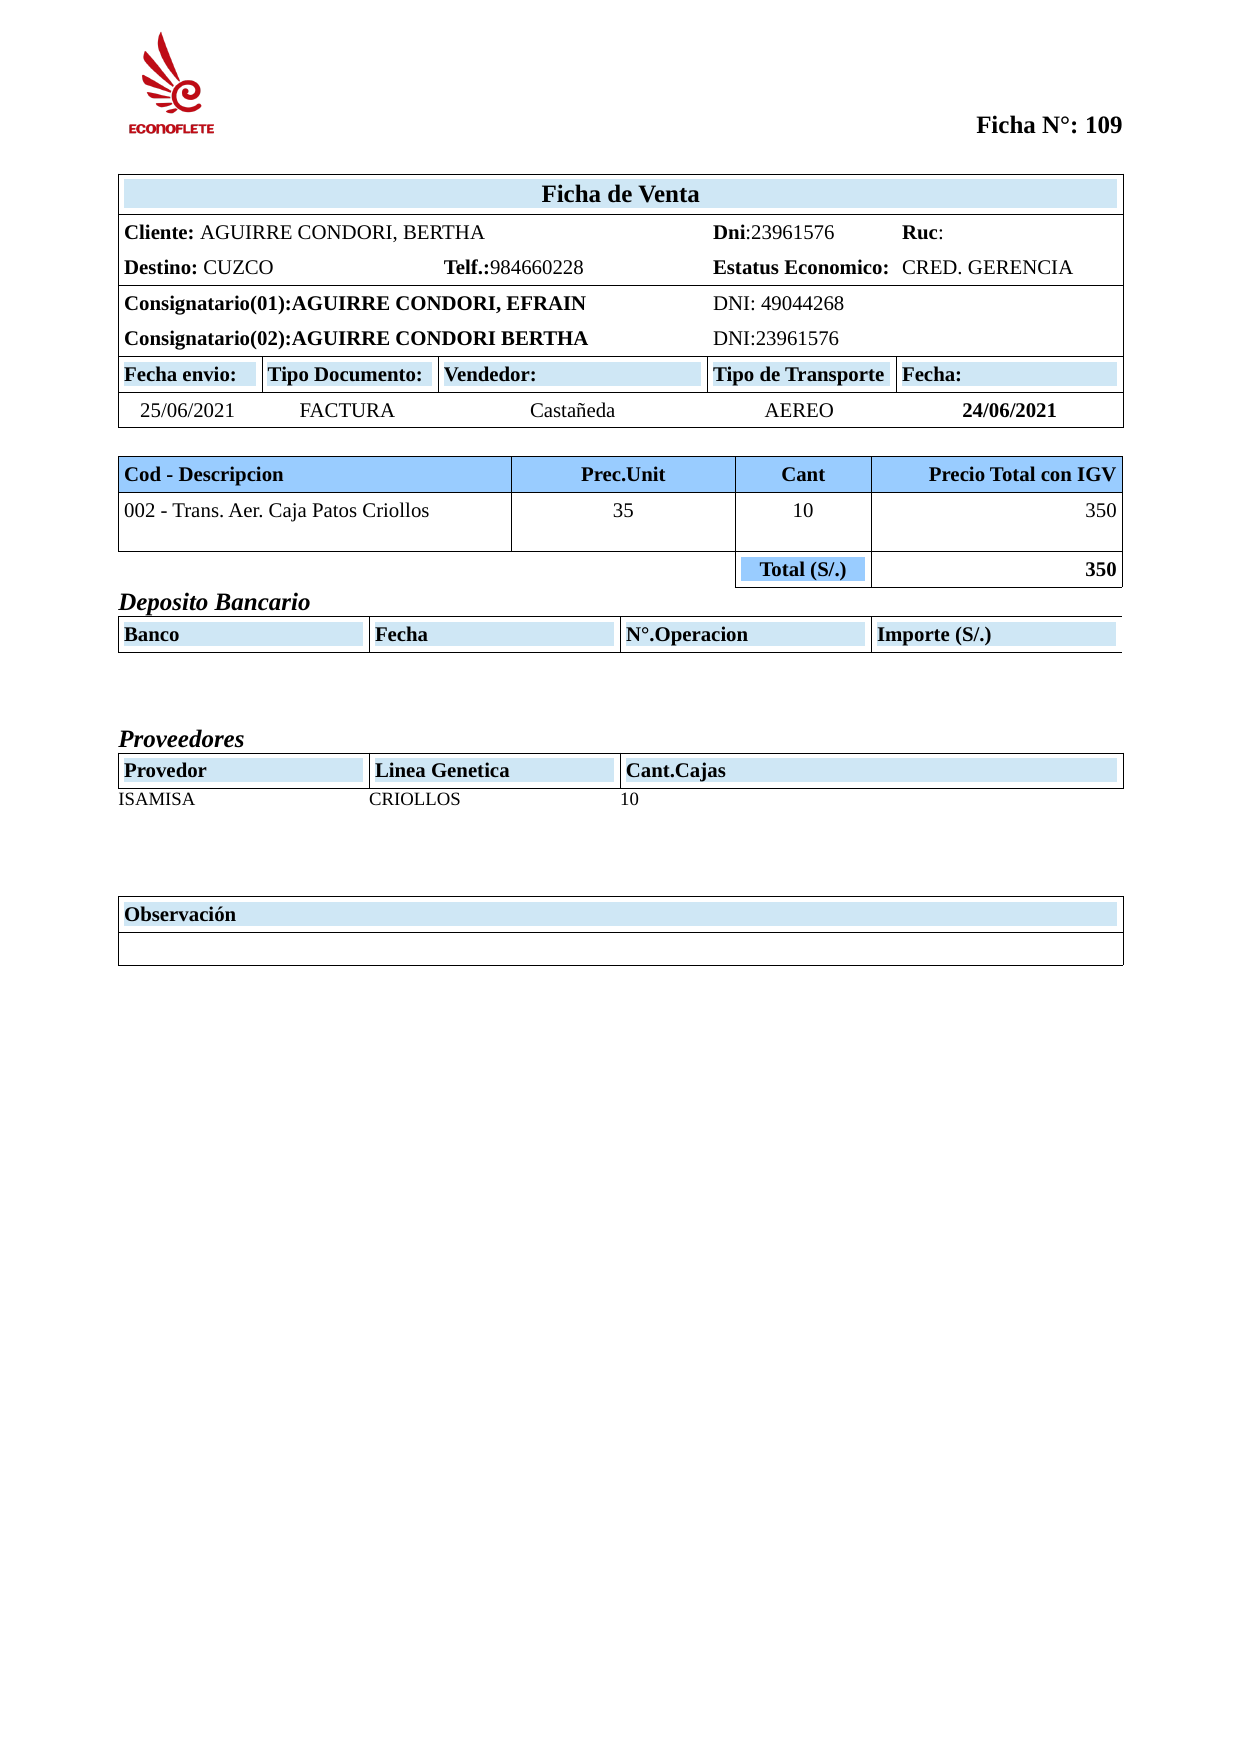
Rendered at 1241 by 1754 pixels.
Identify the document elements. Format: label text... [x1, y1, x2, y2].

table_header Provedor [119, 754, 369, 788]
table_cell FACTURA [262, 393, 438, 427]
table_cell [118, 853, 369, 874]
table_header Observación [119, 897, 1123, 932]
table_cell Consignatario(02):AGUIRRE CONDORI BERTHA [119, 321, 707, 356]
table_cell [620, 831, 1123, 853]
table_cell [369, 810, 620, 831]
table_cell Fecha: [897, 357, 1123, 392]
table_cell [871, 700, 1122, 724]
table_header Cant.Cajas [621, 754, 1123, 788]
table_cell Total (S/.) [736, 552, 871, 587]
table_cell 24/06/2021 [896, 393, 1123, 427]
table_cell CRED. GERENCIA [896, 249, 1123, 285]
table_cell ISAMISA [118, 789, 369, 810]
table_cell [369, 853, 620, 874]
table_cell [620, 676, 871, 700]
table_cell Destino: CUZCO [119, 249, 438, 285]
table_cell Estatus Economico: [707, 249, 896, 285]
table_cell [620, 875, 1123, 896]
table_cell 25/06/2021 [119, 393, 262, 427]
picture [118, 31, 225, 134]
table_cell [369, 653, 620, 676]
table_cell [369, 875, 620, 896]
table_header Prec.Unit [512, 457, 735, 492]
table_cell [620, 653, 871, 676]
table_header Fecha [370, 617, 620, 652]
table_cell 10 [736, 493, 871, 551]
table_cell [118, 700, 369, 724]
table_header Importe (S/.) [872, 617, 1122, 652]
table_cell Dni:23961576 [707, 215, 896, 249]
table_header N°.Operacion [621, 617, 871, 652]
table_cell Cliente: AGUIRRE CONDORI, BERTHA [119, 215, 707, 249]
table_cell Vendedor: [439, 357, 707, 392]
table_header Cant [736, 457, 871, 492]
text Deposito Bancario [118, 587, 1122, 616]
table_cell DNI:23961576 [707, 321, 1123, 356]
table_header Precio Total con IGV [872, 457, 1122, 492]
table_cell CRIOLLOS [369, 789, 620, 810]
table_cell [118, 810, 369, 831]
table_cell [369, 831, 620, 853]
table_cell Consignatario(01):AGUIRRE CONDORI, EFRAIN [119, 286, 707, 321]
table_cell [118, 676, 369, 700]
table_cell [511, 552, 735, 587]
table_cell [118, 875, 369, 896]
table_cell 350 [872, 493, 1122, 551]
table_cell Telf.:984660228 [438, 249, 707, 285]
table_cell Castañeda [438, 393, 707, 427]
table_cell 35 [512, 493, 735, 551]
table_cell AEREO [707, 393, 896, 427]
table_cell [620, 853, 1123, 874]
table_cell [620, 810, 1123, 831]
table_cell [620, 700, 871, 724]
table_cell [118, 552, 511, 587]
table_cell Fecha envio: [119, 357, 262, 392]
table_cell Ruc: [896, 215, 1123, 249]
text Proveedores [118, 724, 1122, 753]
table_cell Tipo Documento: [263, 357, 438, 392]
table_cell Tipo de Transporte [708, 357, 896, 392]
table_header Banco [119, 617, 369, 652]
table_cell [118, 831, 369, 853]
table_cell 002 - Trans. Aer. Caja Patos Criollos [119, 493, 511, 551]
table_header Linea Genetica [370, 754, 620, 788]
table_cell 350 [872, 552, 1122, 587]
table_cell [369, 676, 620, 700]
table_cell [871, 653, 1122, 676]
table_header Cod - Descripcion [119, 457, 511, 492]
table_cell [871, 676, 1122, 700]
table_cell [119, 933, 1123, 965]
table_cell [118, 653, 369, 676]
table_header Ficha de Venta [119, 175, 1123, 214]
table_cell DNI: 49044268 [707, 286, 1123, 321]
table_cell 10 [620, 789, 1123, 810]
table_cell [369, 700, 620, 724]
